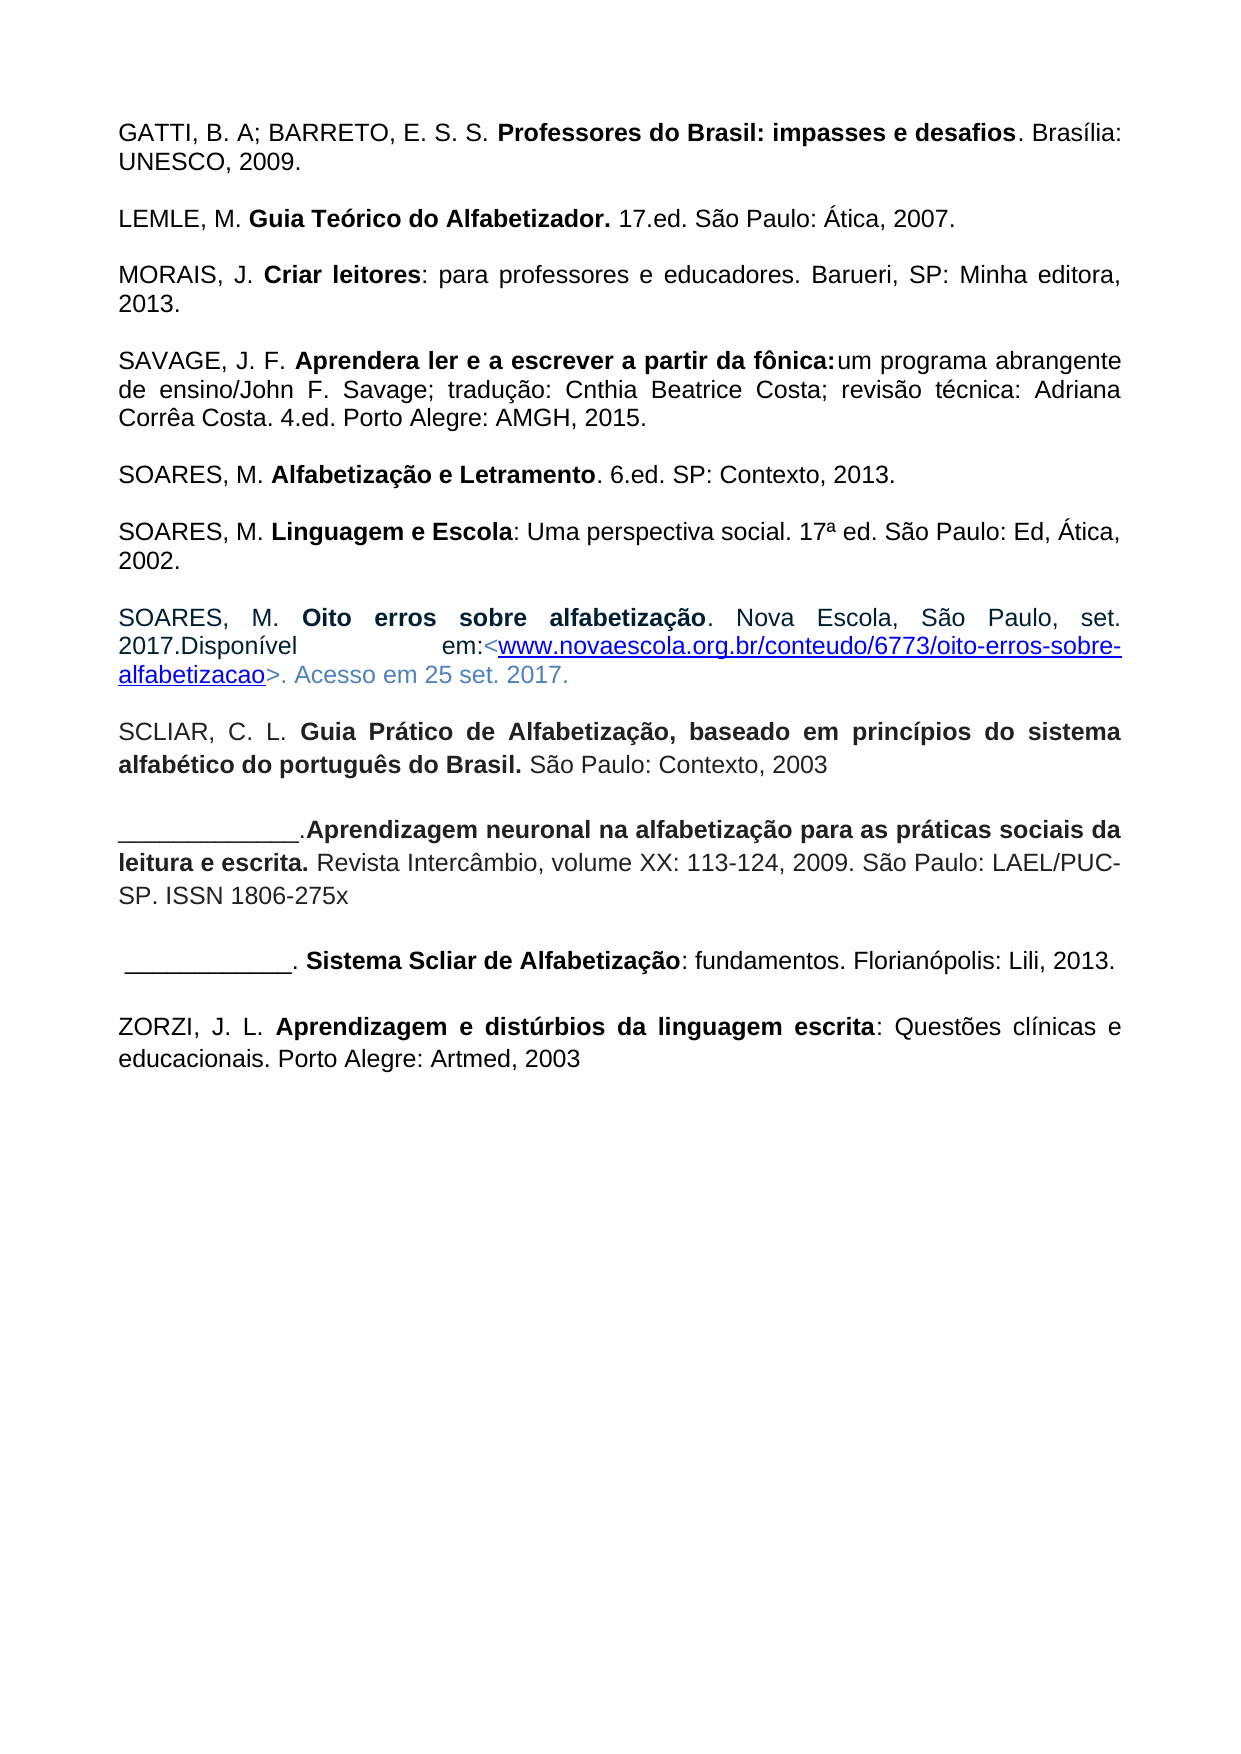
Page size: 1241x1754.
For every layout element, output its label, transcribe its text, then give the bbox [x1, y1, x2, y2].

text GATTI, B. A; BARRETO, E. S. S. Professores do Brasil: impasses e desafios. Brasília: UNESCO, 2009. [118, 118, 1122, 176]
text SOARES, M. Linguagem e Escola: Uma perspectiva social. 17ª ed. São Paulo: Ed, Ática, 2002. [118, 517, 1122, 574]
text LEMLE, M. Guia Teórico do Alfabetizador. 17.ed. São Paulo: Ática, 2007. [118, 204, 1122, 232]
text MORAIS, J. Criar leitores: para professores e educadores. Barueri, SP: Minha editora, 2013. [118, 260, 1122, 318]
text SOARES, M. Alfabetização e Letramento. 6.ed. SP: Contexto, 2013. [118, 460, 1122, 489]
text _____________.Aprendizagem neuronal na alfabetização para as práticas sociais da leitura e escrita. Revista Intercâmbio, volume XX: 113-124, 2009. São Paulo: LAEL/PUC-SP. ISSN 1806-275x [118, 815, 1122, 910]
text SAVAGE, J. F. Aprendera ler e a escrever a partir da fônica:um programa abrangente de ensino/John F. Savage; tradução: Cnthia Beatrice Costa; revisão técnica: Adriana Corrêa Costa. 4.ed. Porto Alegre: AMGH, 2015. [118, 346, 1122, 432]
text SCLIAR, C. L. Guia Prático de Alfabetização, baseado em princípios do sistema alfabético do português do Brasil. São Paulo: Contexto, 2003 [118, 717, 1122, 778]
text SOARES, M. Oito erros sobre alfabetização. Nova Escola, São Paulo, set. 2017.Disponível em:<www.novaescola.org.br/conteudo/6773/oito-erros-sobre-alfabetizacao>. Acesso em 25 set. 2017. [118, 602, 1122, 689]
text ____________. Sistema Scliar de Alfabetização: fundamentos. Florianópolis: Lili, 2013. [118, 946, 1122, 975]
text ZORZI, J. L. Aprendizagem e distúrbios da linguagem escrita: Questões clínicas e educacionais. Porto Alegre: Artmed, 2003 [118, 1011, 1122, 1073]
